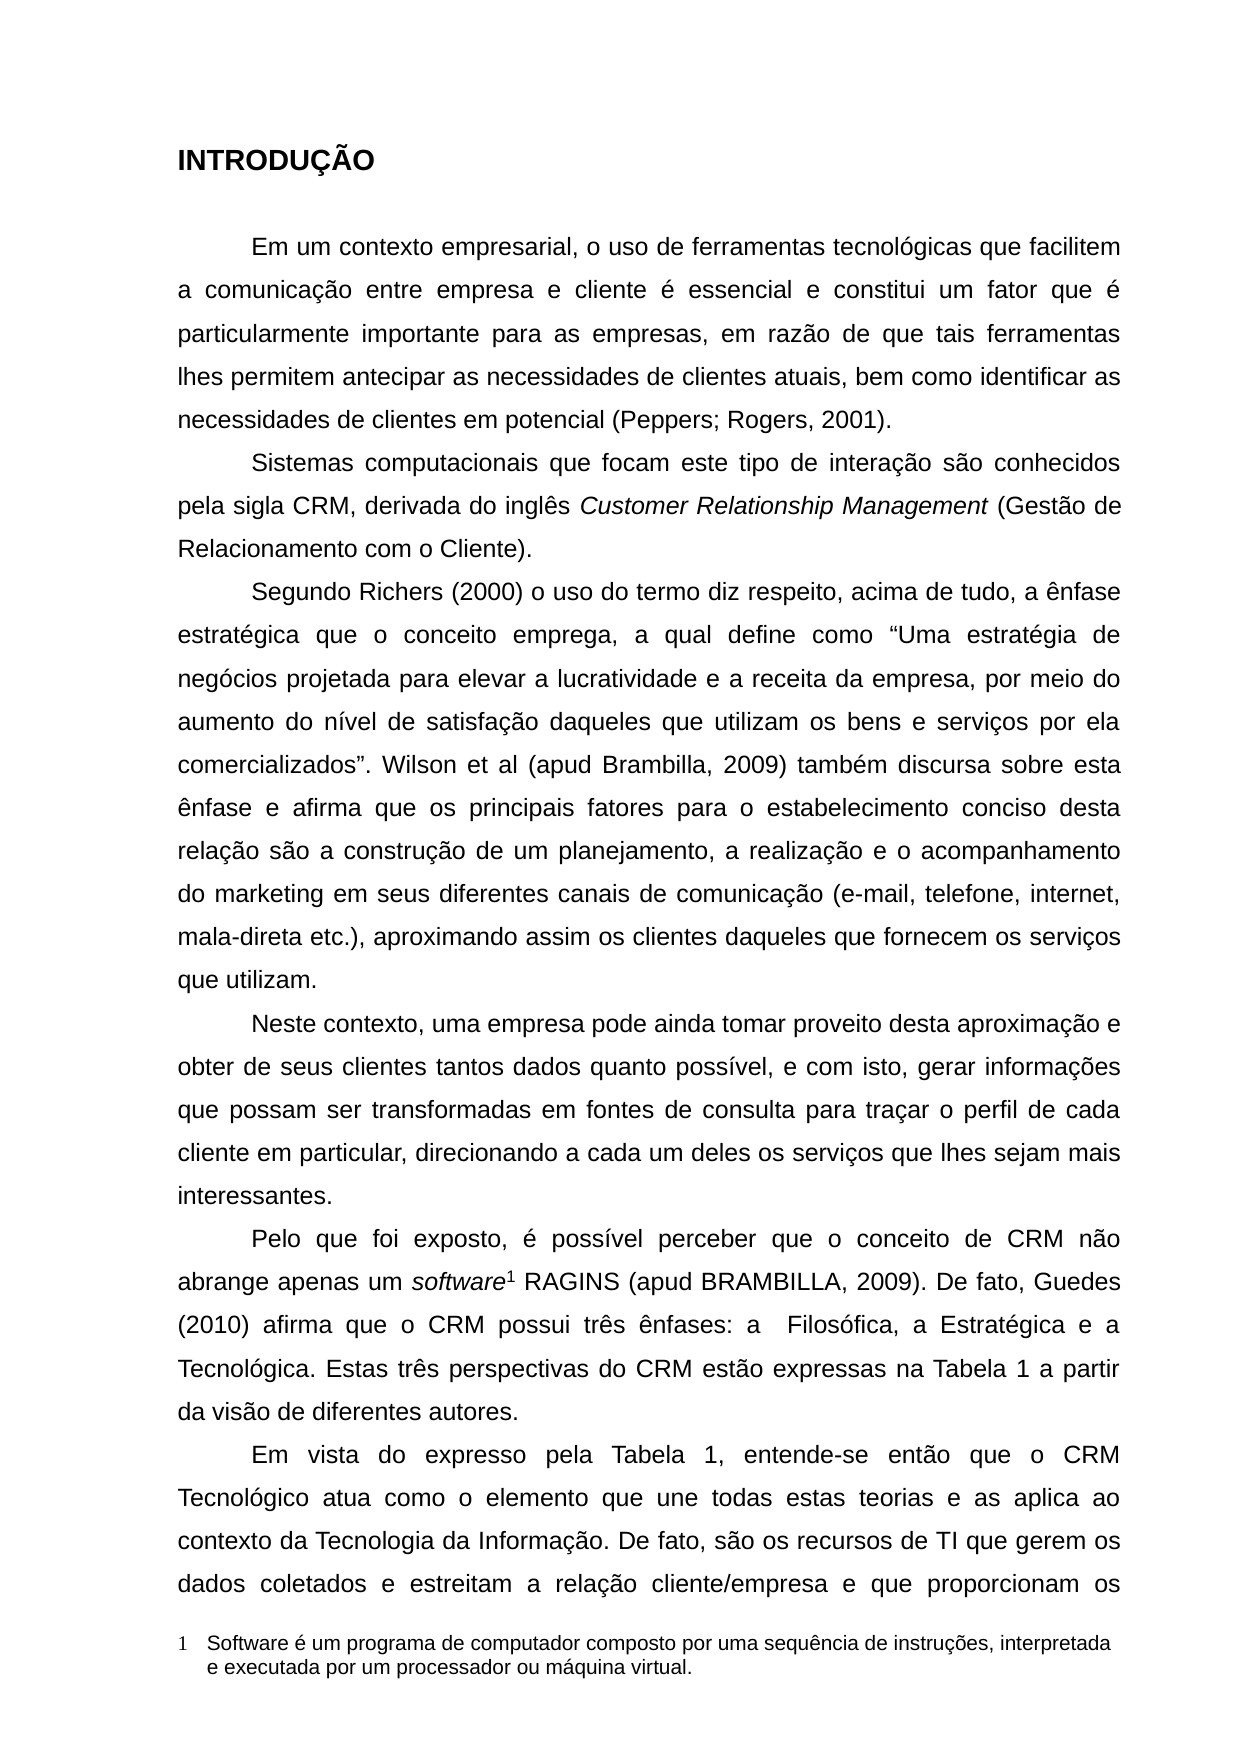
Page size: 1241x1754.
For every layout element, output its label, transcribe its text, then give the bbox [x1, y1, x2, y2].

text Neste contexto, uma empresa pode ainda tomar proveito desta aproximação e obter de seus clientes tantos dados quanto possível, e com isto, gerar informações que possam ser transformadas em fontes de consulta para traçar o perfil de cada cliente em particular, direcionando a cada um deles os serviços que lhes sejam mais interessantes. [177, 1008, 1122, 1210]
text Em vista do expresso pela Tabela 1, entende-se então que o CRM Tecnológico atua como o elemento que une todas estas teorias e as aplica ao contexto da Tecnologia da Informação. De fato, são os recursos de TI que gerem os dados coletados e estreitam a relação cliente/empresa e que proporcionam os [177, 1440, 1122, 1598]
text Segundo Richers (2000) o uso do termo diz respeito, acima de tudo, a ênfase estratégica que o conceito emprega, a qual define como “Uma estratégia de negócios projetada para elevar a lucratividade e a receita da empresa, por meio do aumento do nível de satisfação daqueles que utilizam os bens e serviços por ela comercializados”. Wilson et al (apud Brambilla, 2009) também discursa sobre esta ênfase e afirma que os principais fatores para o estabelecimento conciso desta relação são a construção de um planejamento, a realização e o acompanhamento do marketing em seus diferentes canais de comunicação (e-mail, telefone, internet, mala-direta etc.), aproximando assim os clientes daqueles que fornecem os serviços que utilizam. [177, 577, 1122, 994]
text Sistemas computacionais que focam este tipo de interação são conhecidos pela sigla CRM, derivada do inglês Customer Relationship Management (Gestão de Relacionamento com o Cliente). [177, 448, 1122, 563]
text Pelo que foi exposto, é possível perceber que o conceito de CRM não abrange apenas um software RAGINS (apud BRAMBILLA, 2009). De fato, Guedes (2010) afirma que o CRM possui três ênfases: a Filosófica, a Estratégica e a Tecnológica. Estas três perspectivas do CRM estão expressas na Tabela 1 a partir da visão de diferentes autores. [177, 1224, 1122, 1425]
subtitle INTRODUÇÃO [177, 143, 1122, 177]
text Software é um programa de computador composto por uma sequência de instruções, interpretada e executada por um processador ou máquina virtual. [177, 1631, 1122, 1679]
text Em um contexto empresarial, o uso de ferramentas tecnológicas que facilitem a comunicação entre empresa e cliente é essencial e constitui um fator que é particularmente importante para as empresas, em razão de que tais ferramentas lhes permitem antecipar as necessidades de clientes atuais, bem como identificar as necessidades de clientes em potencial (Peppers; Rogers, 2001). [177, 232, 1122, 433]
